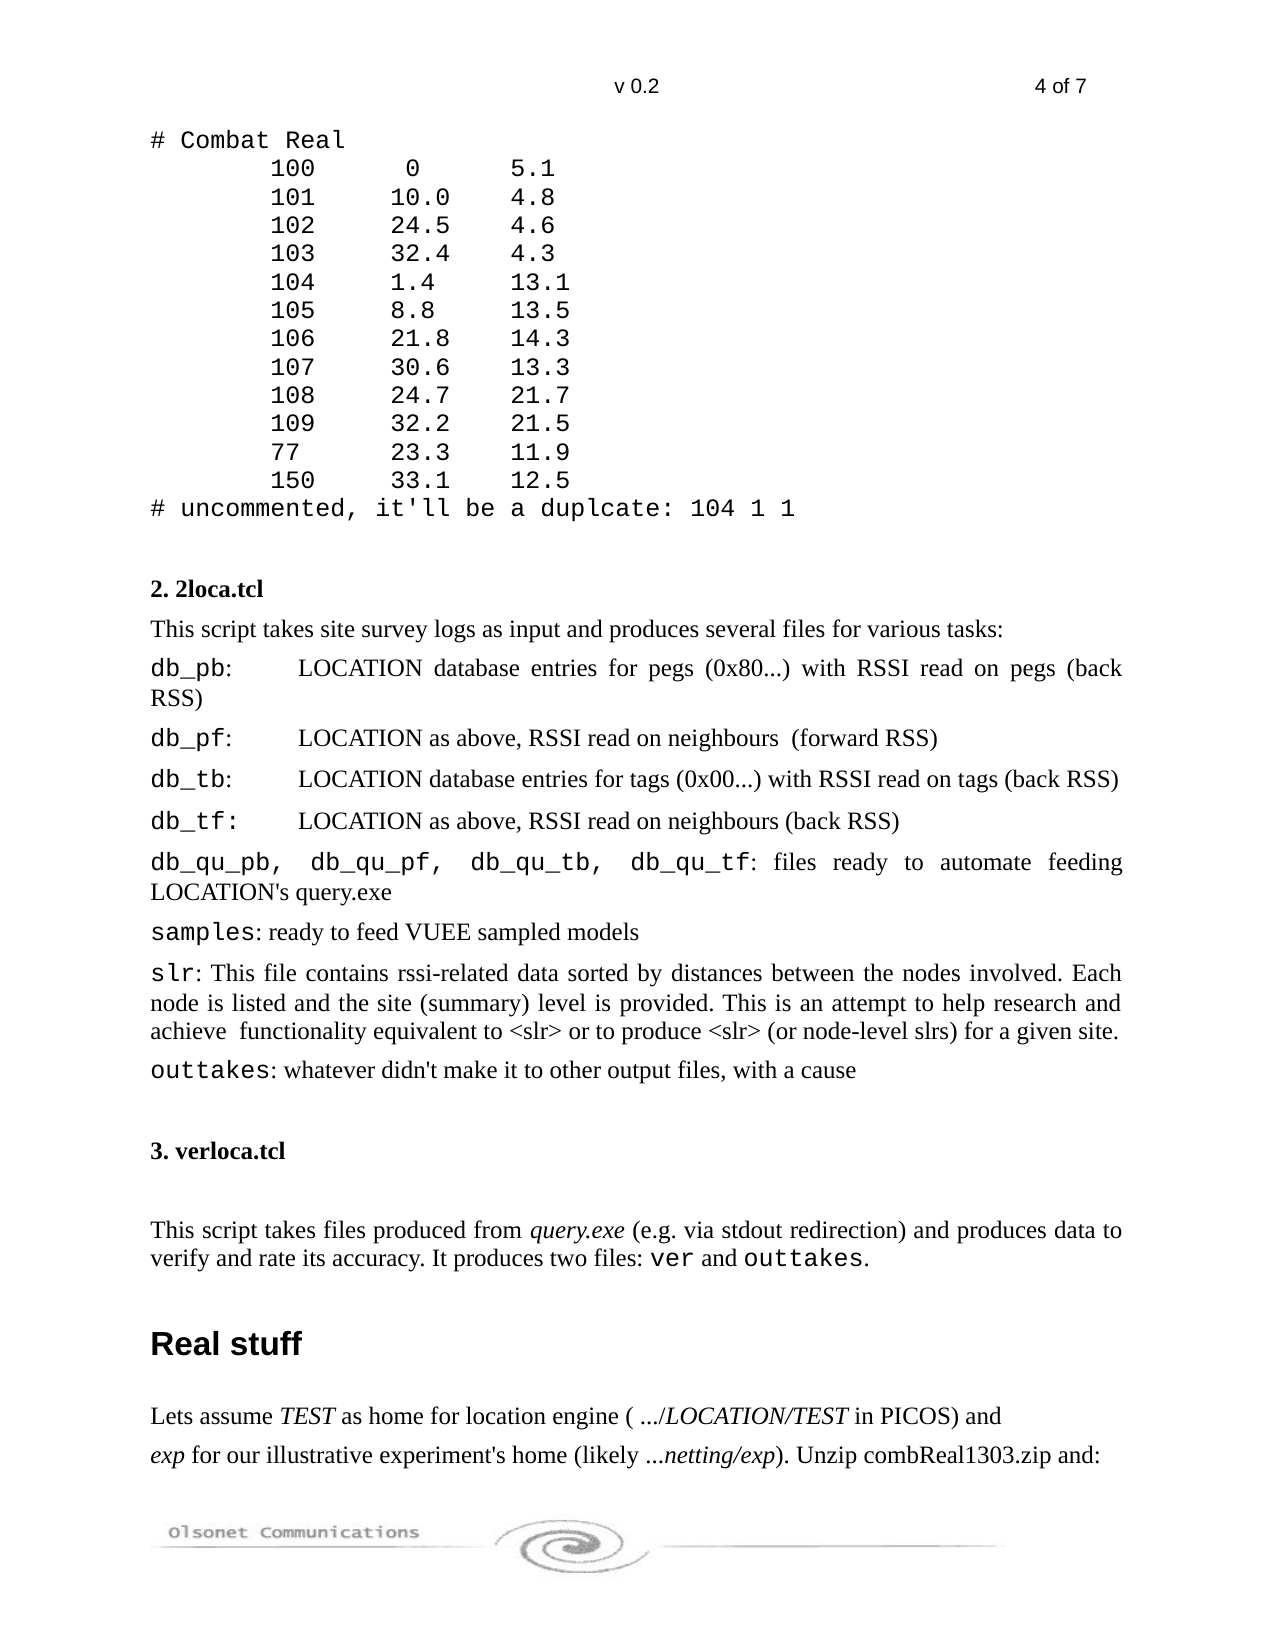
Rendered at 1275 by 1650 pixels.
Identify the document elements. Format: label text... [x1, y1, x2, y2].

text slr: This file contains rssi-related data sorted by distances between the nodes involved. Each node is listed and the site (summary) level is provided. This is an attempt to help research and achieve functionality equivalent to <slr> or to produce <slr> (or node-level slrs) for a given site. [150, 959, 1123, 1044]
text samples: ready to feed VUEE sampled models [150, 918, 1123, 948]
text This script takes site survey logs as input and produces several files for various tasks: [150, 615, 1123, 643]
text outtakes: whatever didn't make it to other output files, with a cause [150, 1056, 1123, 1086]
text exp for our illustrative experiment's home (likely ...netting/exp). Unzip combReal1303.zip and: [150, 1441, 1123, 1469]
picture [150, 1504, 1005, 1596]
text db_qu_pb, db_qu_pf, db_qu_tb, db_qu_tf: files ready to automate feeding LOCATION's query.exe [150, 848, 1123, 906]
text db_tb: LOCATION database entries for tags (0x00...) with RSSI read on tags (back RSS) [150, 765, 1123, 795]
text db_pf: LOCATION as above, RSSI read on neighbours (forward RSS) [150, 724, 1123, 754]
text Lets assume TEST as home for location engine ( .../LOCATION/TEST in PICOS) and [150, 1402, 1123, 1429]
subtitle Real stuff [150, 1325, 1123, 1362]
text 3. verloca.tcl [150, 1137, 1123, 1165]
text # Combat Real 100 0 5.1 101 10.0 4.8 102 24.5 4.6 103 32.4 4.3 104 1.4 13.1 105 8.8 13.5 106 21.8 14.3 107 30.6 13.3 108 24.7 21.7 109 32.2 21.5 77 23.3 11.9 150 33.1 12.5 # uncommented, it'll be a duplcate: 104 1 1 [150, 128, 1123, 524]
text 2. 2loca.tcl [150, 576, 1123, 603]
text This script takes files produced from query.exe (e.g. via stdout redirection) and produces data to verify and rate its accuracy. It produces two files: ver and outtakes. [150, 1216, 1123, 1274]
text db_tf: LOCATION as above, RSSI read on neighbours (back RSS) [150, 807, 1123, 837]
text db_pb: LOCATION database entries for pegs (0x80...) with RSSI read on pegs (back RSS) [150, 654, 1123, 712]
